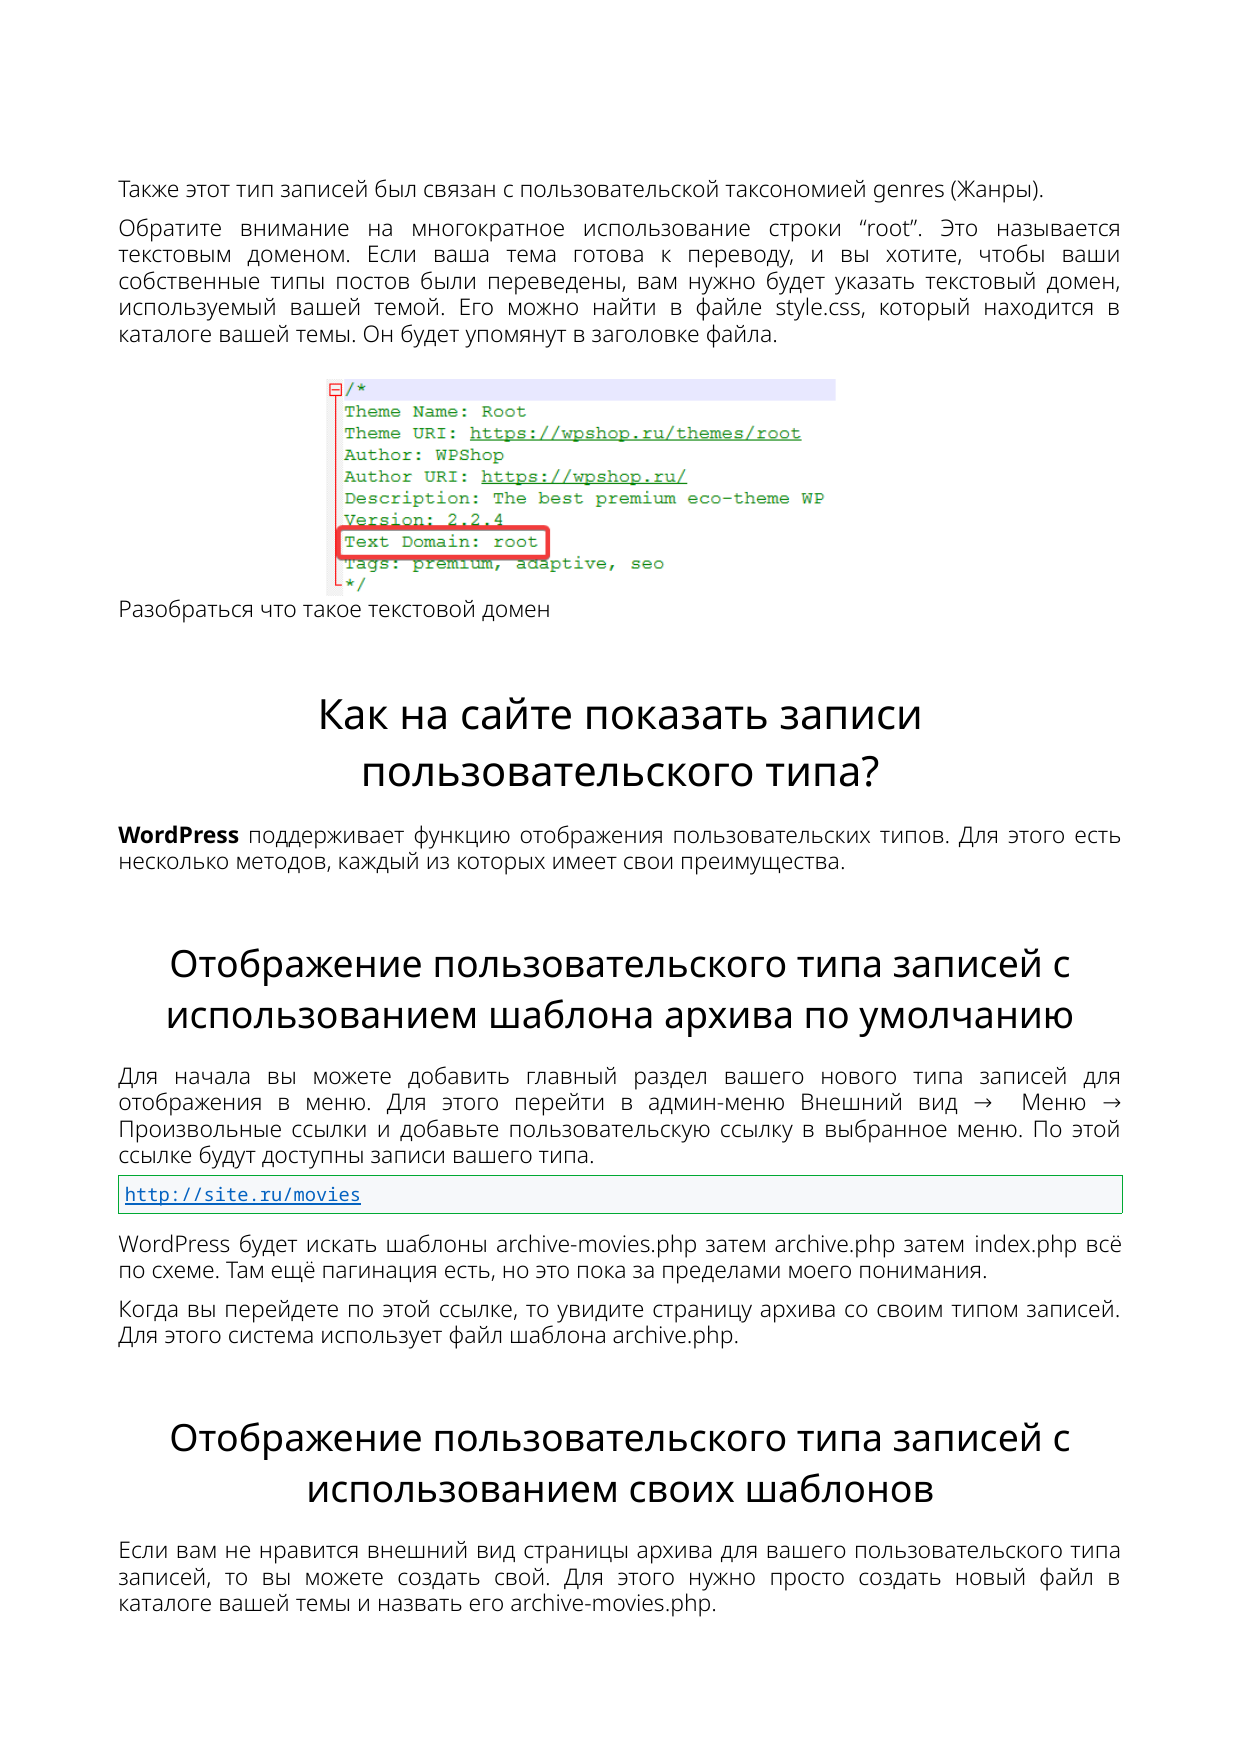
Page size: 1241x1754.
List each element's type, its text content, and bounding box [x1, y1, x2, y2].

text Разобраться что такое текстовой домен [118, 359, 1122, 623]
text Когда вы перейдете по этой ссылке, то увидите страницу архива со своим типом записей. Для этого система использует файл шаблона archive.php. [118, 1296, 1122, 1349]
text Если вам не нравится внешний вид страницы архива для вашего пользовательского типа записей, то вы можете создать свой. Для этого нужно просто создать новый файл в каталоге вашей темы и назвать его archive-movies.php. [118, 1537, 1122, 1617]
subtitle Как на сайте показать записи пользовательского типа? [118, 685, 1122, 798]
text WordPress поддерживает функцию отображения пользовательских типов. Для этого есть несколько методов, каждый из которых имеет свои преимущества. [118, 822, 1122, 875]
subtitle Отображение пользовательского типа записей с использованием своих шаблонов [118, 1411, 1122, 1513]
text Для начала вы можете добавить главный раздел вашего нового типа записей для отображения в меню. Для этого перейти в админ-меню Внешний вид → Меню → Произвольные ссылки и добавьте пользовательскую ссылку в выбранное меню. По этой ссылке будут доступны записи вашего типа. [118, 1063, 1122, 1169]
text http://site.ru/movies [119, 1176, 1122, 1213]
text WordPress будет искать шаблоны archive-movies.php затем archive.php затем index.php всё по схеме. Там ещё пагинация есть, но это пока за пределами моего понимания. [118, 1231, 1122, 1284]
picture [326, 379, 836, 596]
text Обратите внимание на многократное использование строки “root”. Это называется текстовым доменом. Если ваша тема готова к переводу, и вы хотите, чтобы ваши собственные типы постов были переведены, вам нужно будет указать текстовый домен, используемый вашей темой. Его можно найти в файле style.css, который находится в каталоге вашей темы. Он будет упомянут в заголовке файла. [118, 215, 1122, 348]
subtitle Отображение пользовательского типа записей с использованием шаблона архива по умолчанию [118, 937, 1122, 1039]
text Также этот тип записей был связан с пользовательской таксономией genres (Жанры). [118, 176, 1122, 203]
